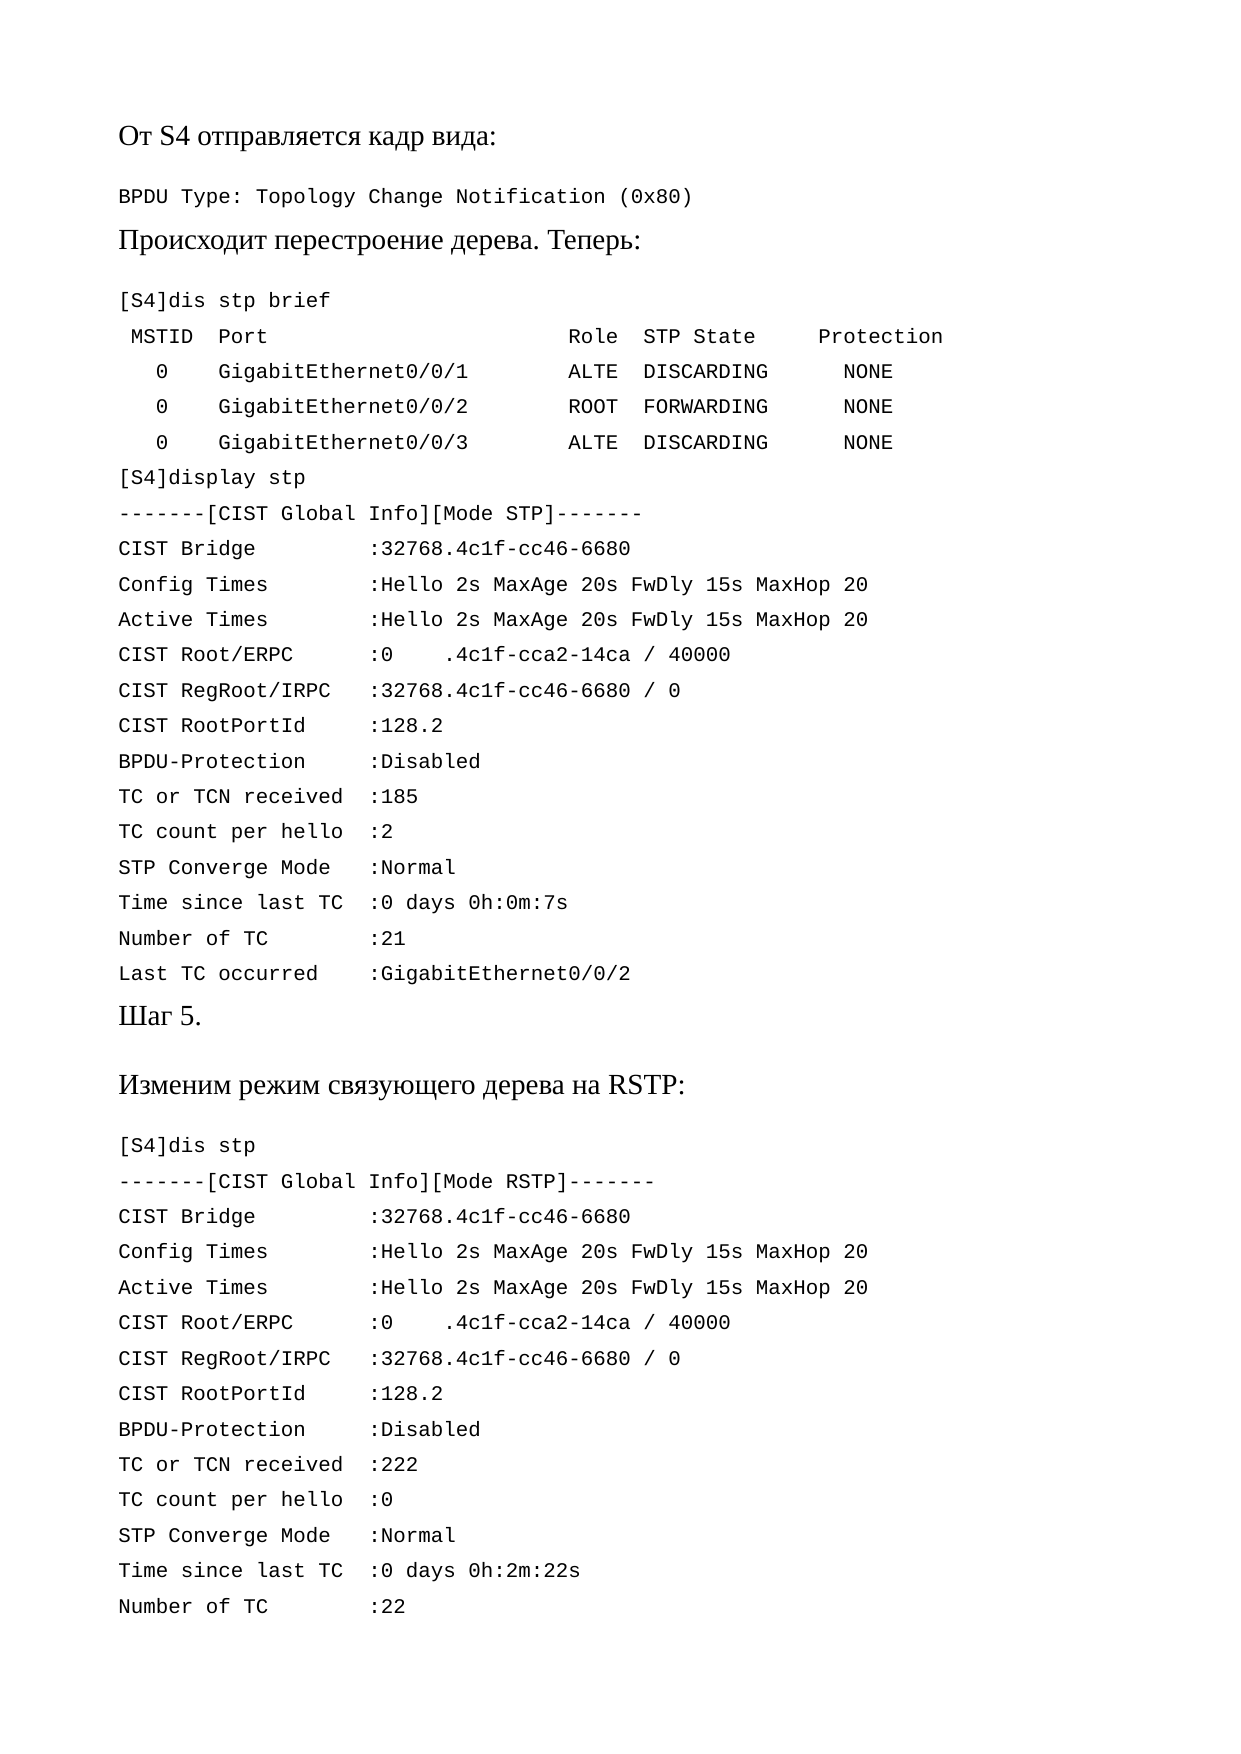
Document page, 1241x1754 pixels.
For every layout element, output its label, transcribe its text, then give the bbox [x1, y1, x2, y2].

text 0 GigabitEthernet0/0/2 ROOT FORWARDING NONE [118, 396, 1122, 420]
text Time since last TC :0 days 0h:0m:7s [118, 892, 1122, 916]
text [S4]dis stp [118, 1135, 1122, 1159]
text 0 GigabitEthernet0/0/3 ALTE DISCARDING NONE [118, 432, 1122, 456]
text MSTID Port Role STP State Protection [118, 326, 1122, 349]
text CIST Bridge :32768.4c1f-cc46-6680 [118, 538, 1122, 562]
text Last TC occurred :GigabitEthernet0/0/2 [118, 963, 1122, 987]
text Config Times :Hello 2s MaxAge 20s FwDly 15s MaxHop 20 [118, 573, 1122, 597]
text Active Times :Hello 2s MaxAge 20s FwDly 15s MaxHop 20 [118, 609, 1122, 633]
text BPDU Type: Topology Change Notification (0x80) [118, 186, 1122, 210]
text CIST RegRoot/IRPC :32768.4c1f-cc46-6680 / 0 [118, 680, 1122, 703]
text TC or TCN received :185 [118, 786, 1122, 810]
text Number of TC :22 [118, 1596, 1122, 1619]
text STP Converge Mode :Normal [118, 1525, 1122, 1548]
text -------[CIST Global Info][Mode STP]------- [118, 503, 1122, 526]
text CIST Root/ERPC :0 .4c1f-cca2-14ca / 40000 [118, 644, 1122, 668]
text Шаг 5. [118, 998, 1122, 1032]
text CIST RegRoot/IRPC :32768.4c1f-cc46-6680 / 0 [118, 1348, 1122, 1371]
text BPDU-Protection :Disabled [118, 751, 1122, 774]
text Изменим режим связующего дерева на RSTP: [118, 1067, 1122, 1100]
text Config Times :Hello 2s MaxAge 20s FwDly 15s MaxHop 20 [118, 1241, 1122, 1265]
text CIST RootPortId :128.2 [118, 715, 1122, 739]
text TC or TCN received :222 [118, 1454, 1122, 1478]
text Active Times :Hello 2s MaxAge 20s FwDly 15s MaxHop 20 [118, 1277, 1122, 1301]
text Number of TC :21 [118, 928, 1122, 951]
text CIST Root/ERPC :0 .4c1f-cca2-14ca / 40000 [118, 1312, 1122, 1336]
text TC count per hello :0 [118, 1489, 1122, 1513]
text BPDU-Protection :Disabled [118, 1418, 1122, 1442]
text TC count per hello :2 [118, 821, 1122, 845]
text CIST RootPortId :128.2 [118, 1383, 1122, 1407]
text Происходит перестроение дерева. Теперь: [118, 222, 1122, 255]
text STP Converge Mode :Normal [118, 857, 1122, 881]
text [S4]dis stp brief [118, 290, 1122, 314]
text -------[CIST Global Info][Mode RSTP]------- [118, 1171, 1122, 1194]
text CIST Bridge :32768.4c1f-cc46-6680 [118, 1206, 1122, 1230]
text От S4 отправляется кадр вида: [118, 118, 1122, 152]
text [S4]display stp [118, 467, 1122, 491]
text 0 GigabitEthernet0/0/1 ALTE DISCARDING NONE [118, 361, 1122, 385]
text Time since last TC :0 days 0h:2m:22s [118, 1560, 1122, 1584]
